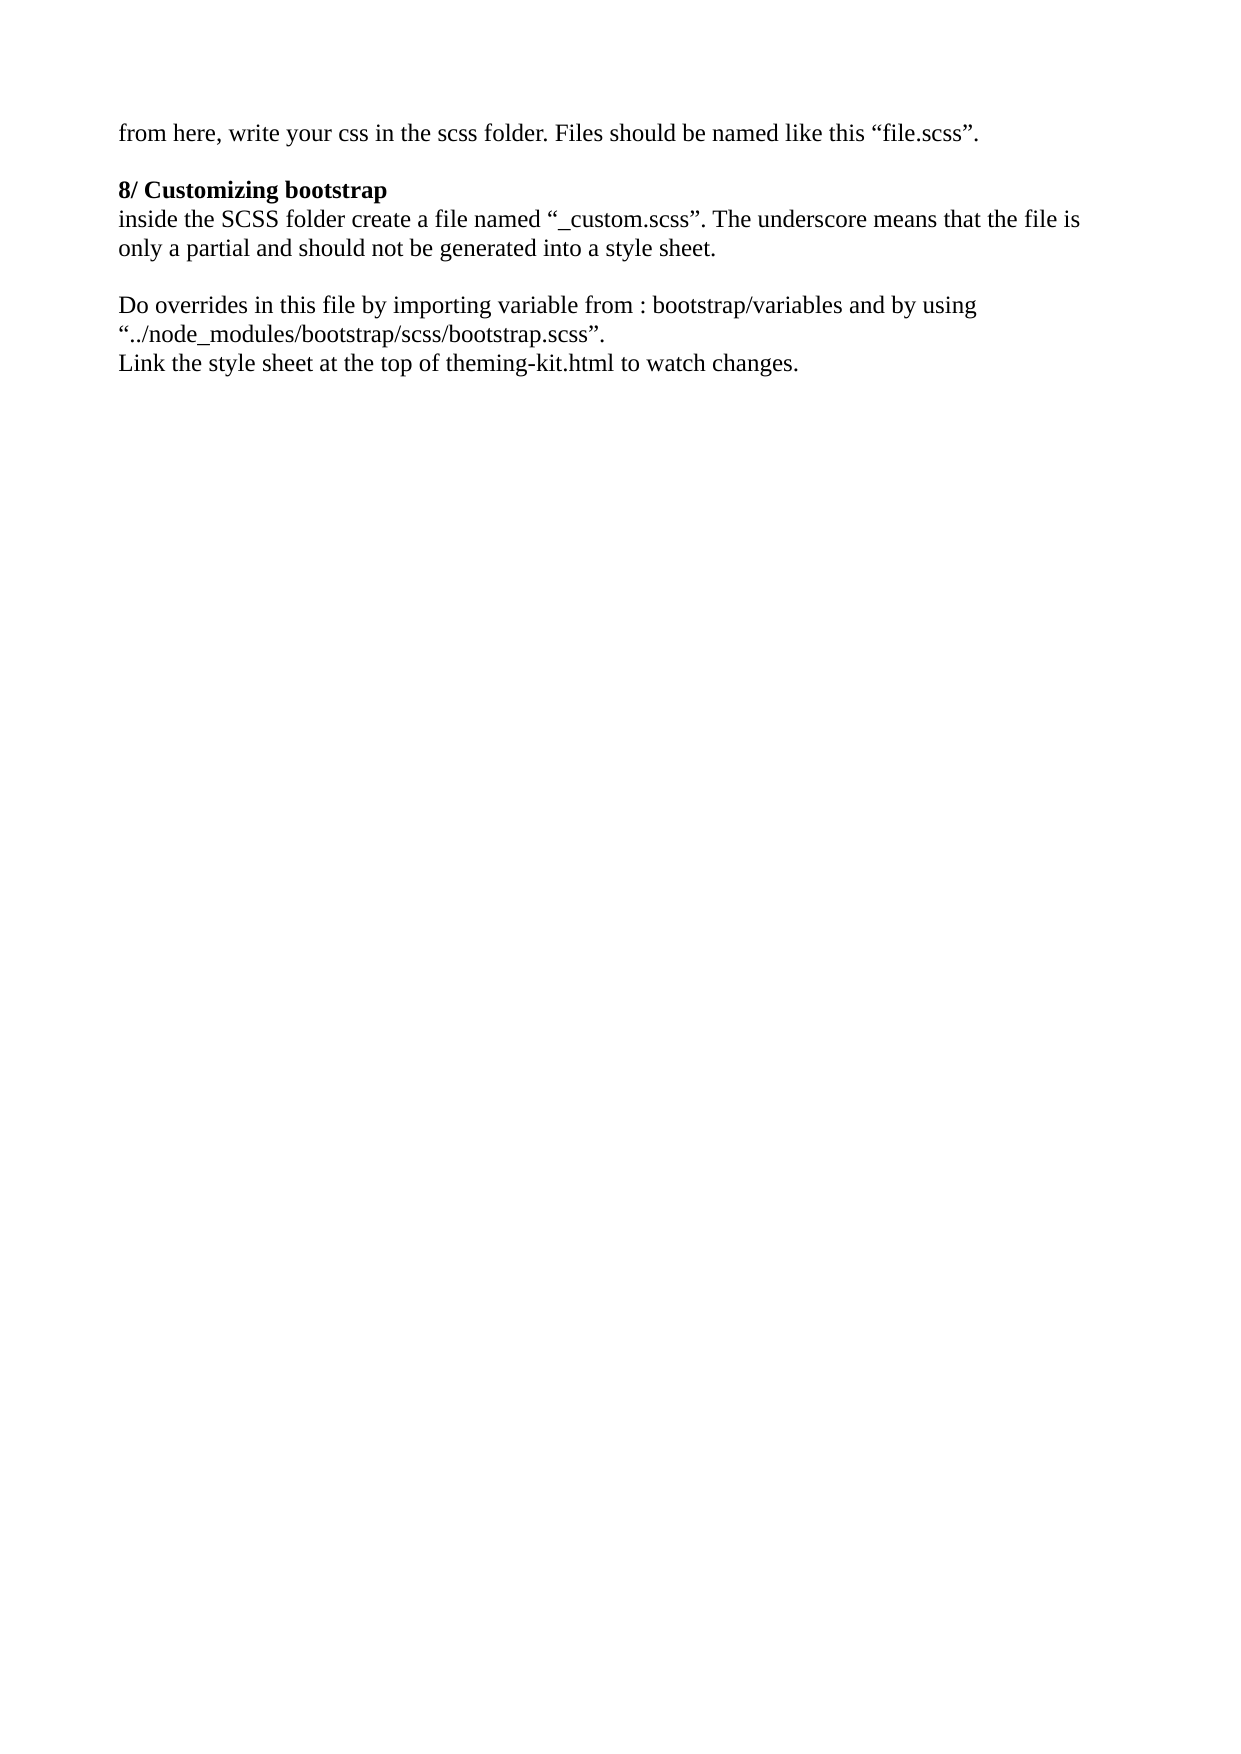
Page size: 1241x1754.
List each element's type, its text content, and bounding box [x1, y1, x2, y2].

text Link the style sheet at the top of theming-kit.html to watch changes. [118, 348, 1122, 377]
text Do overrides in this file by importing variable from : bootstrap/variables and by using “../node_modules/bootstrap/scss/bootstrap.scss”. [118, 291, 1122, 348]
text 8/ Customizing bootstrap [118, 176, 1122, 204]
text from here, write your css in the scss folder. Files should be named like this “file.scss”. [118, 118, 1122, 147]
text inside the SCSS folder create a file named “_custom.scss”. The underscore means that the file is only a partial and should not be generated into a style sheet. [118, 204, 1122, 262]
